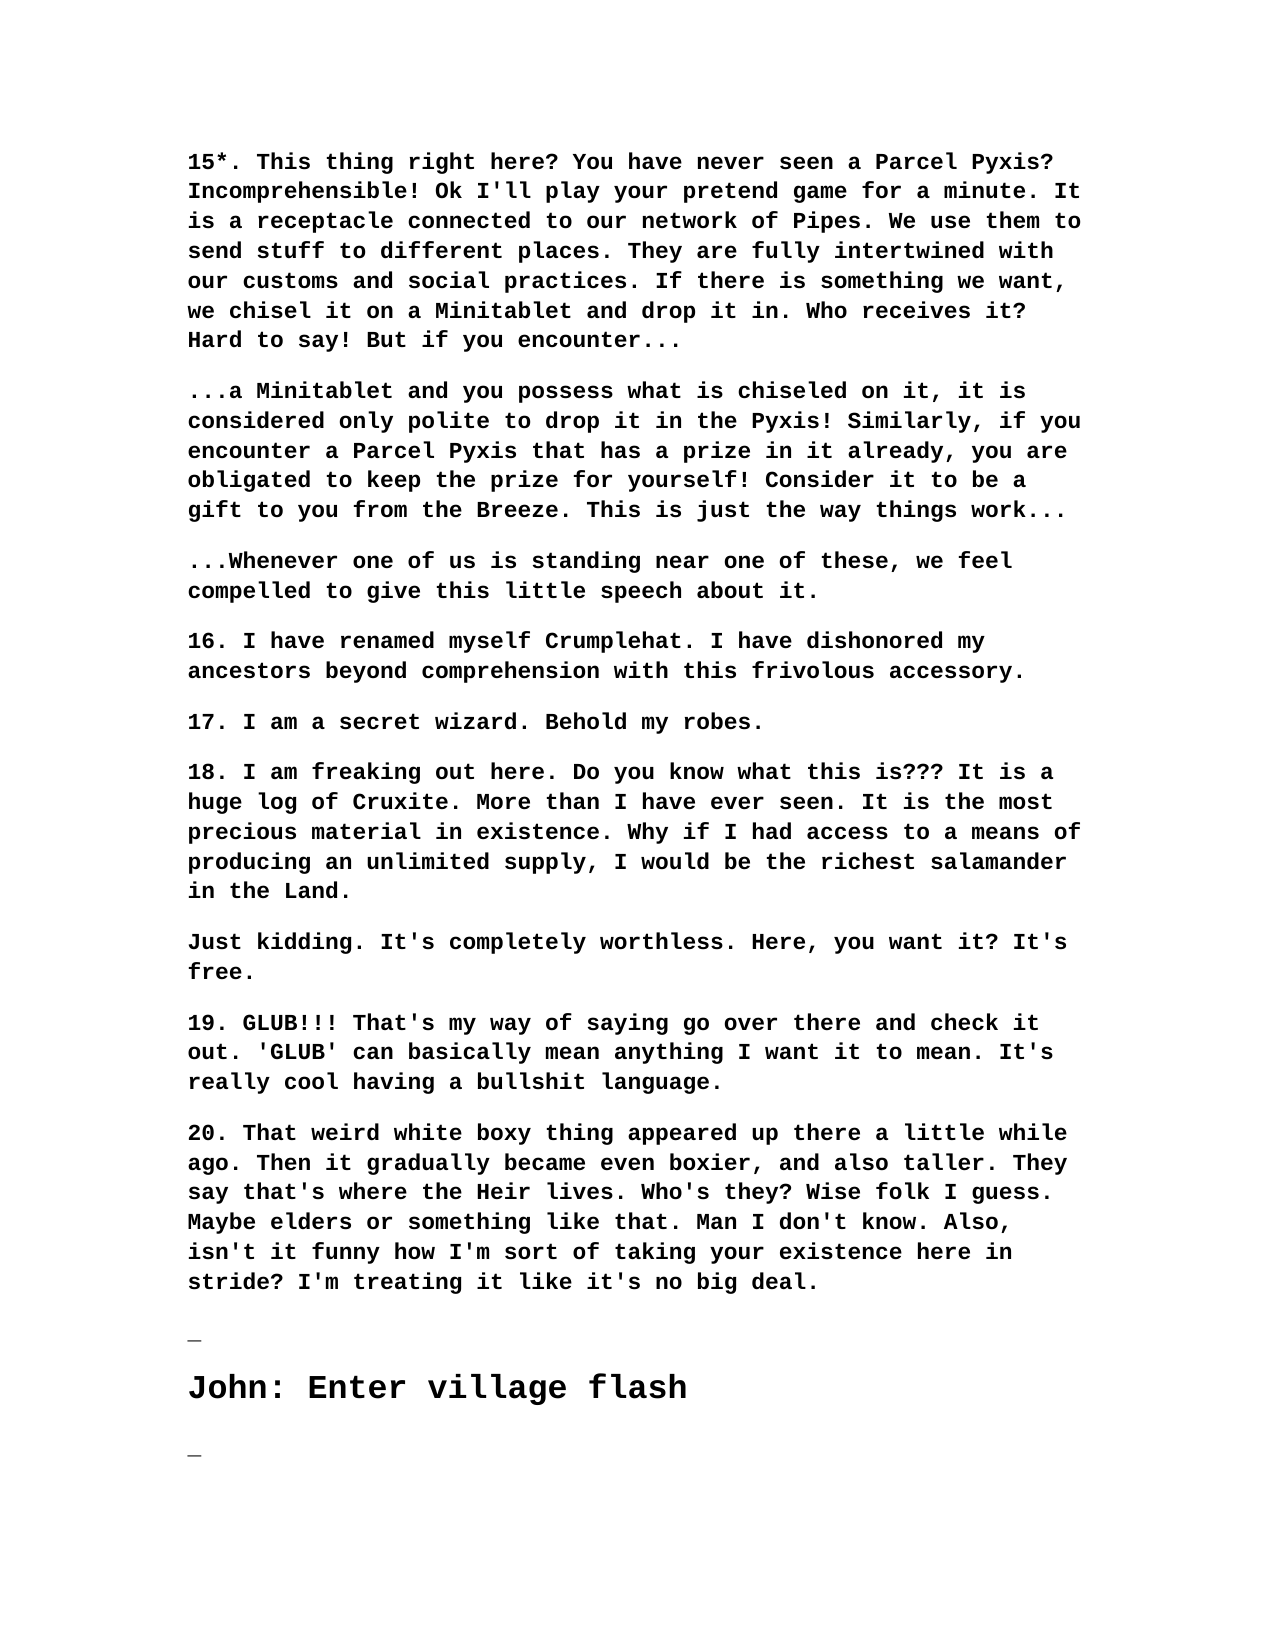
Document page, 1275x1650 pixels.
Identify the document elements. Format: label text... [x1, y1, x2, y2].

text ...a Minitablet and you possess what is chiseled on it, it is considered only polite to drop it in the Pyxis! Similarly, if you encounter a Parcel Pyxis that has a prize in it already, you are obligated to keep the prize for yourself! Consider it to be a gift to you from the Breeze. This is just the way things work... [187, 379, 1087, 524]
text 15*. This thing right here? You have never seen a Parcel Pyxis? Incomprehensible! Ok I'll play your pretend game for a minute. It is a receptacle connected to our network of Pipes. We use them to send stuff to different places. They are fully intertwined with our customs and social practices. If there is something we want, we chisel it on a Minitablet and drop it in. Who receives it? Hard to say! But if you encounter... [187, 150, 1087, 355]
text ...Whenever one of us is standing near one of these, we feel compelled to give this little speech about it. [187, 549, 1087, 605]
text _ [187, 1321, 1087, 1347]
text 20. That weird white boxy thing appeared up there a little while ago. Then it gradually became even boxier, and also taller. They say that's where the Heir lives. Who's they? Wise folk I guess. Maybe elders or something like that. Man I don't know. Also, isn't it funny how I'm sort of taking your existence here in stride? I'm treating it like it's no big deal. [187, 1121, 1087, 1296]
text 17. I am a secret wizard. Behold my robes. [187, 710, 1087, 736]
text 16. I have renamed myself Crumplehat. I have dishonored my ancestors beyond comprehension with this frivolous accessory. [187, 629, 1087, 685]
text John: Enter village flash [187, 1371, 1087, 1409]
text 18. I am freaking out here. Do you know what this is??? It is a huge log of Cruxite. More than I have ever seen. It is the most precious material in existence. Why if I had access to a means of producing an unlimited supply, I would be the richest salamander in the Land. [187, 761, 1087, 906]
text _ [187, 1436, 1087, 1461]
text Just kidding. It's completely worthless. Here, you want it? It's free. [187, 930, 1087, 986]
text 19. GLUB!!! That's my way of saying go over there and check it out. 'GLUB' can basically mean anything I want it to mean. It's really cool having a bullshit language. [187, 1011, 1087, 1096]
